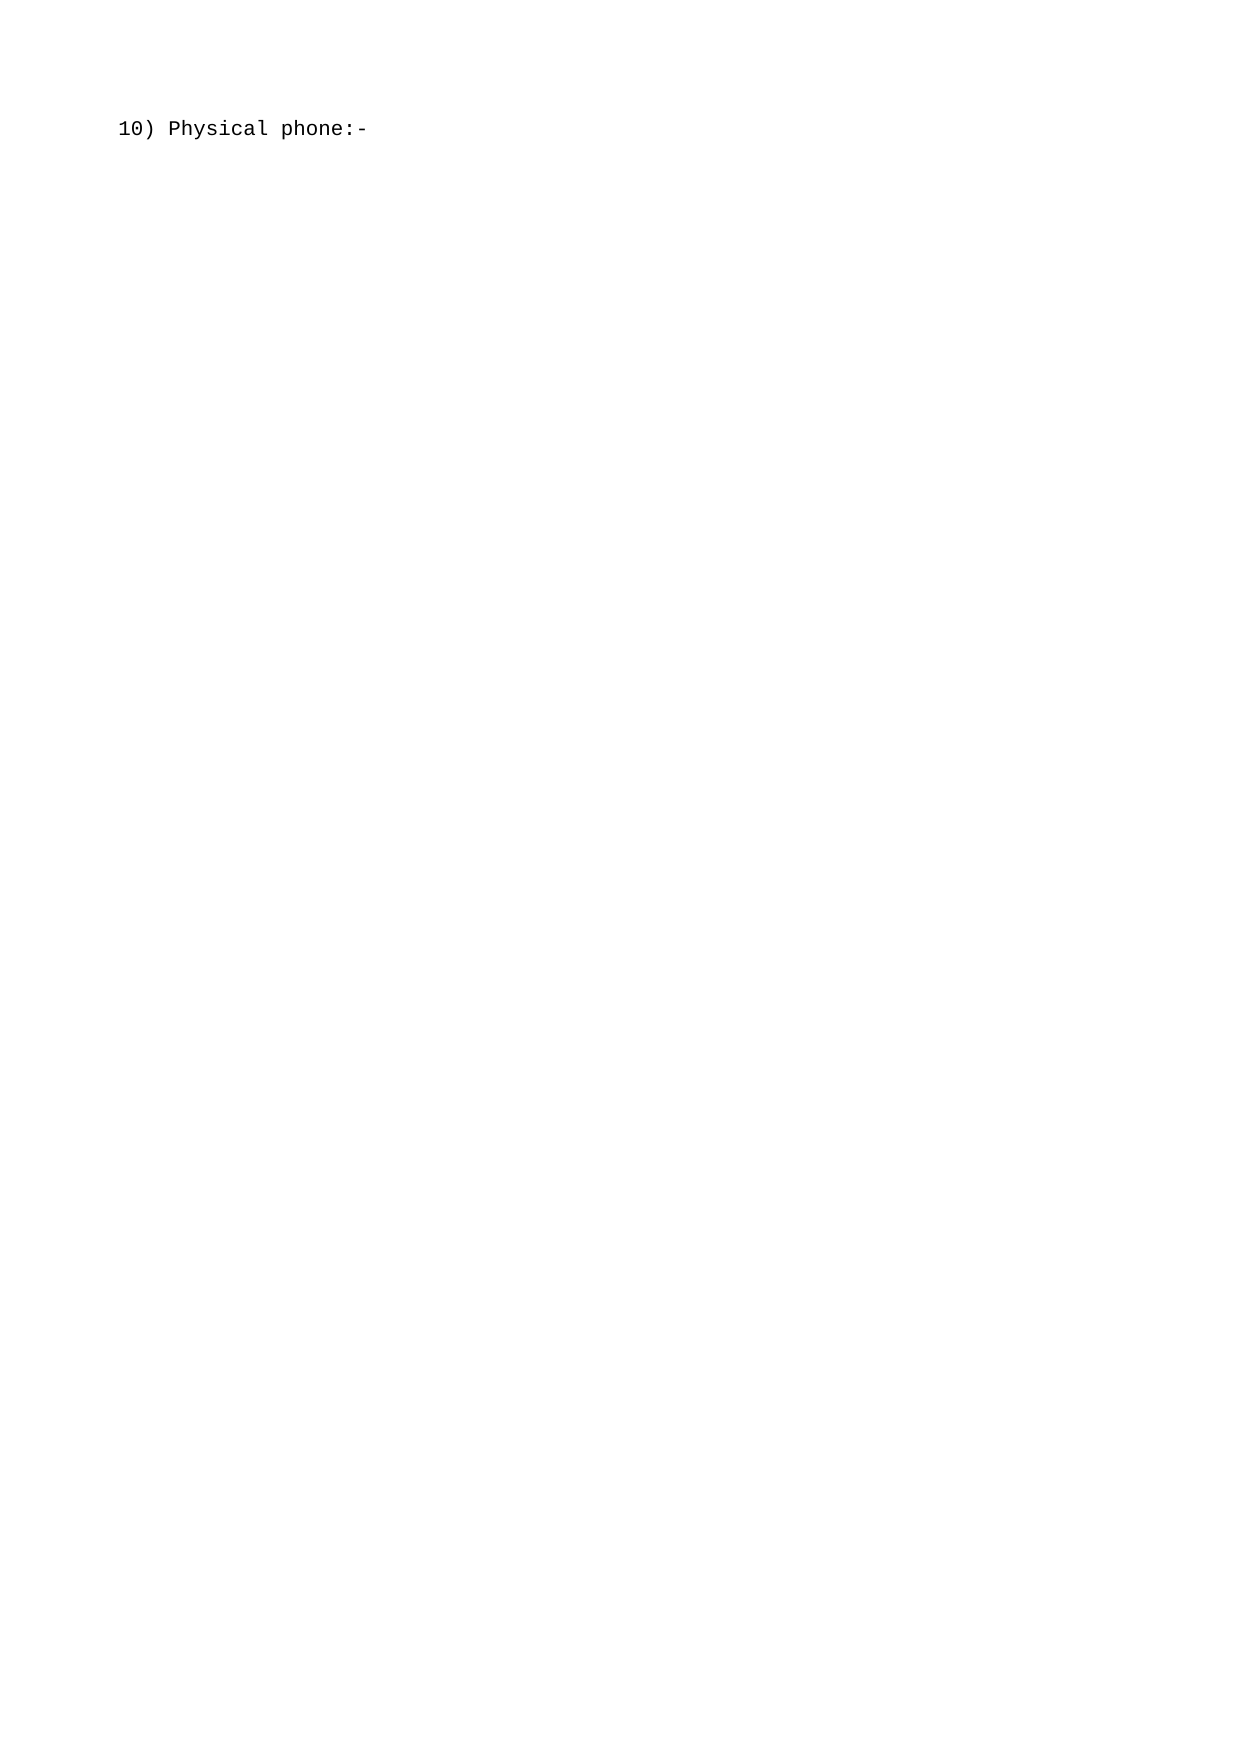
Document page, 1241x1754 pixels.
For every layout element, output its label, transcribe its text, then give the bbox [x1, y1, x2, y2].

text 10) Physical phone:- [118, 118, 1122, 142]
